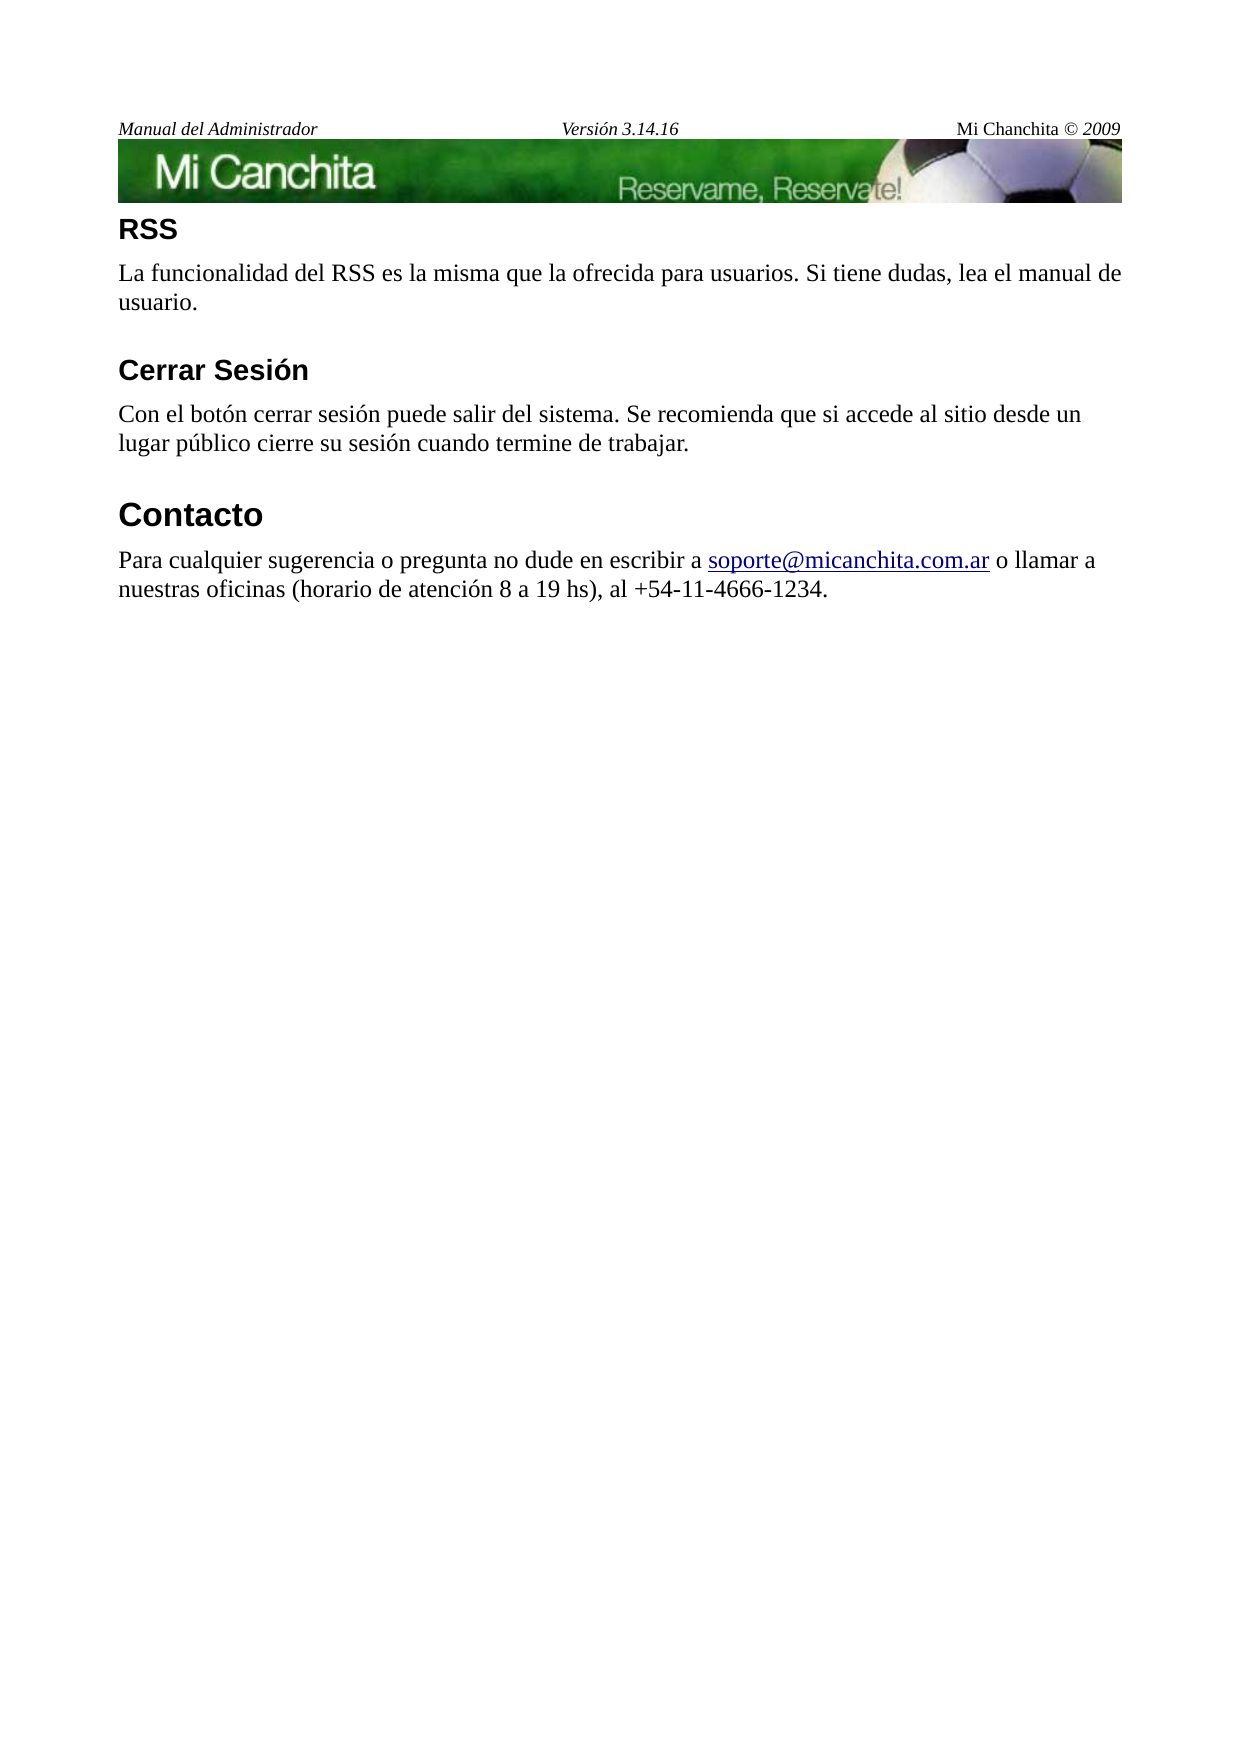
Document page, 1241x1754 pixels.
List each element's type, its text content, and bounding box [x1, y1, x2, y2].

text La funcionalidad del RSS es la misma que la ofrecida para usuarios. Si tiene dudas, lea el manual de usuario. [118, 258, 1122, 316]
text Con el botón cerrar sesión puede salir del sistema. Se recomienda que si accede al sitio desde un lugar público cierre su sesión cuando termine de trabajar. [118, 399, 1122, 457]
subtitle Cerrar Sesión [118, 353, 1122, 387]
text Para cualquier sugerencia o pregunta no dude en escribir a soporte@micanchita.com.ar o llamar a nuestras oficinas (horario de atención 8 a 19 hs), al +54-11-4666-1234. [118, 546, 1122, 603]
picture [118, 139, 1122, 203]
subtitle Contacto [118, 494, 1122, 533]
subtitle RSS [118, 212, 1122, 246]
